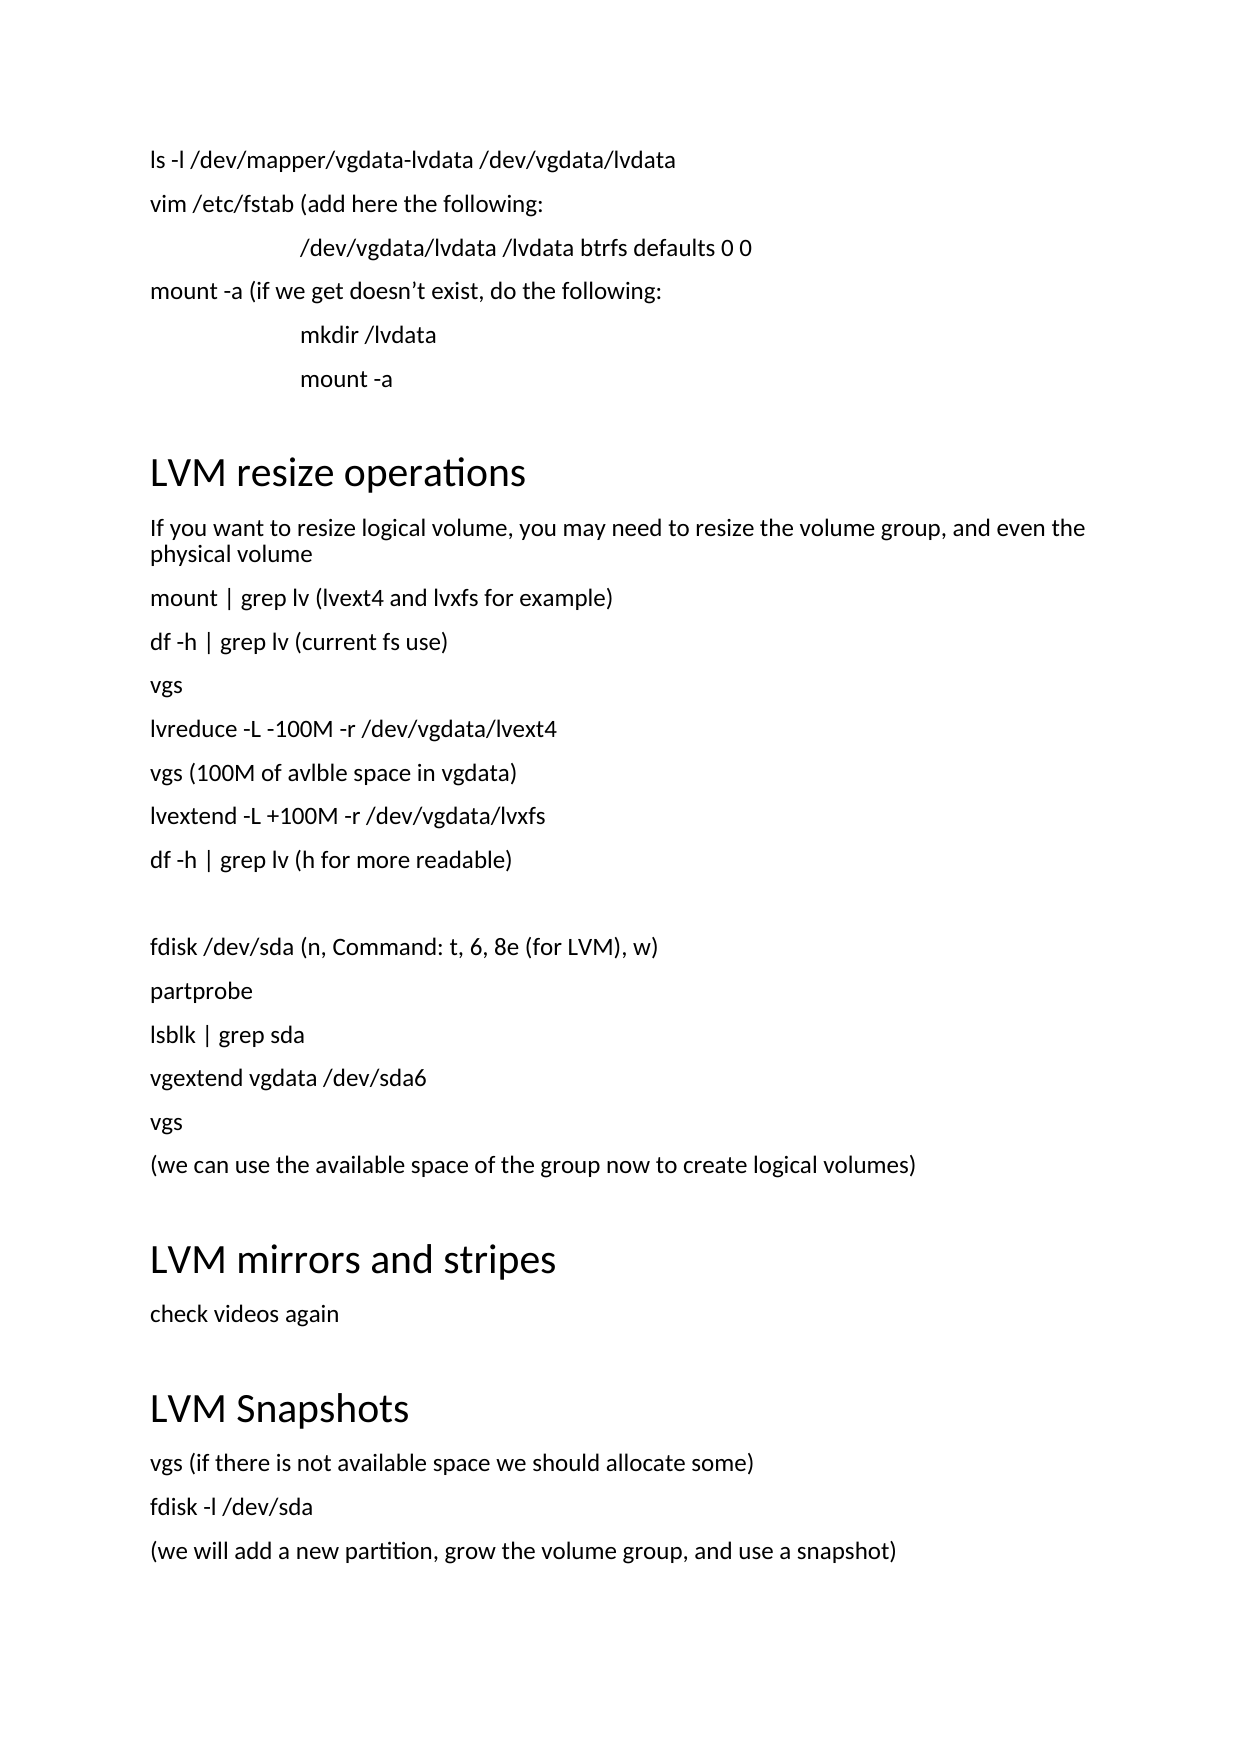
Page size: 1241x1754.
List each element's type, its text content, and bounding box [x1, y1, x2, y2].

text mount -a [150, 368, 1090, 393]
text If you want to resize logical volume, you may need to resize the volume group, and even the physical volume [150, 517, 1090, 569]
text LVM mirrors and stripes [150, 1242, 1090, 1284]
text vgs (100M of avlble space in vgdata) [150, 762, 1090, 787]
text vgs [150, 675, 1090, 700]
text mkdir /lvdata [150, 324, 1090, 349]
text fdisk /dev/sda (n, Command: t, 6, 8e (for LVM), w) [150, 937, 1090, 962]
text lvreduce -L -100M -r /dev/vgdata/lvext4 [150, 719, 1090, 744]
text lvextend -L +100M -r /dev/vgdata/lvxfs [150, 806, 1090, 831]
text partprobe [150, 981, 1090, 1006]
text vgextend vgdata /dev/sda6 [150, 1068, 1090, 1093]
text (we will add a new partition, grow the volume group, and use a snapshot) [150, 1540, 1090, 1565]
text fdisk -l /dev/sda [150, 1497, 1090, 1522]
text LVM resize operations [150, 456, 1090, 497]
text check videos again [150, 1304, 1090, 1329]
text mount -a (if we get doesn’t exist, do the following: [150, 281, 1090, 306]
text df -h | grep lv (h for more readable) [150, 850, 1090, 875]
text vgs (if there is not available space we should allocate some) [150, 1453, 1090, 1478]
text ls -l /dev/mapper/vgdata-lvdata /dev/vgdata/lvdata [150, 150, 1090, 175]
text /dev/vgdata/lvdata /lvdata btrfs defaults 0 0 [150, 237, 1090, 262]
text mount | grep lv (lvext4 and lvxfs for example) [150, 588, 1090, 613]
text lsblk | grep sda [150, 1024, 1090, 1049]
text vim /etc/fstab (add here the following: [150, 194, 1090, 219]
text LVM Snapshots [150, 1391, 1090, 1433]
text vgs [150, 1112, 1090, 1137]
text (we can use the available space of the group now to create logical volumes) [150, 1155, 1090, 1180]
text df -h | grep lv (current fs use) [150, 631, 1090, 656]
